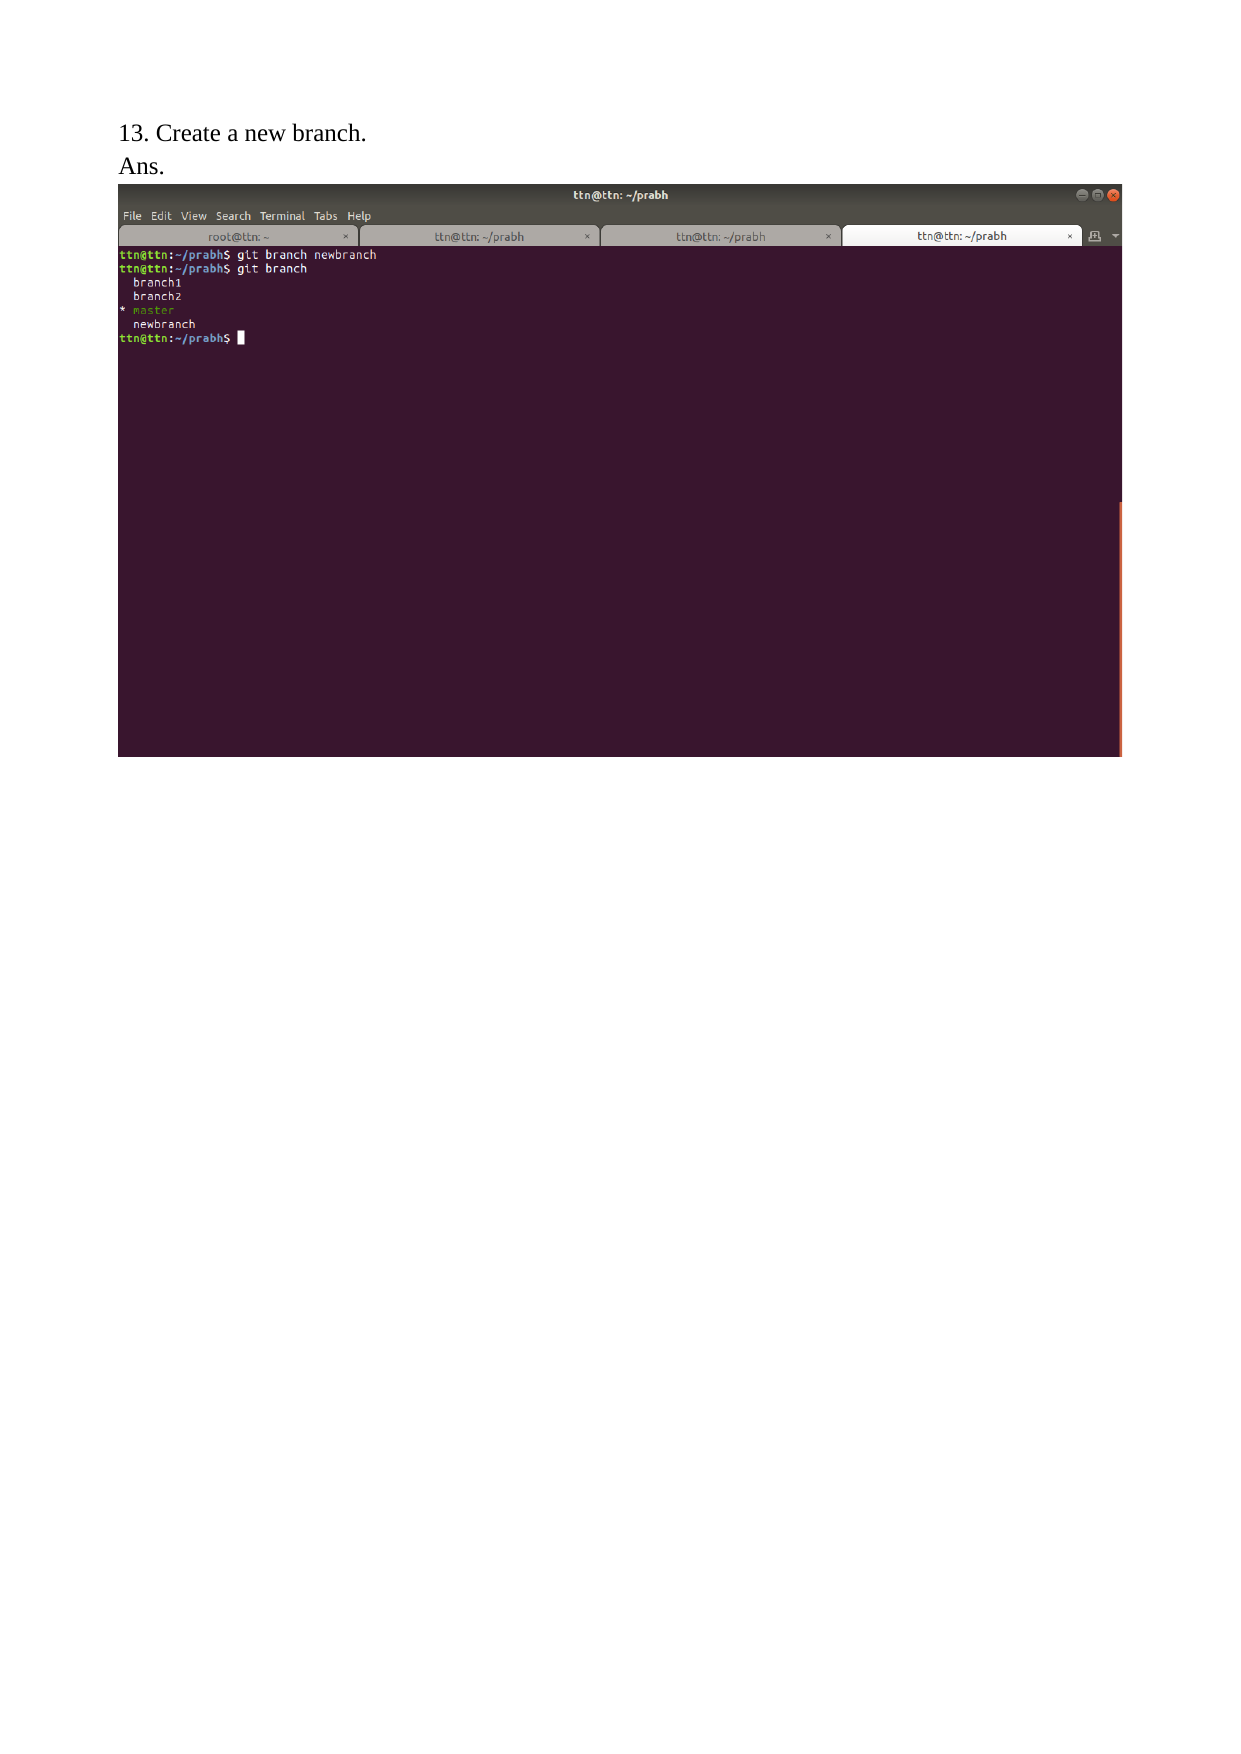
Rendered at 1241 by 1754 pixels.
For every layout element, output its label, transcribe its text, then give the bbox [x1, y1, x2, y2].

text 13. Create a new branch. [118, 118, 1122, 147]
picture [118, 184, 1123, 757]
text Ans. [118, 151, 1122, 180]
